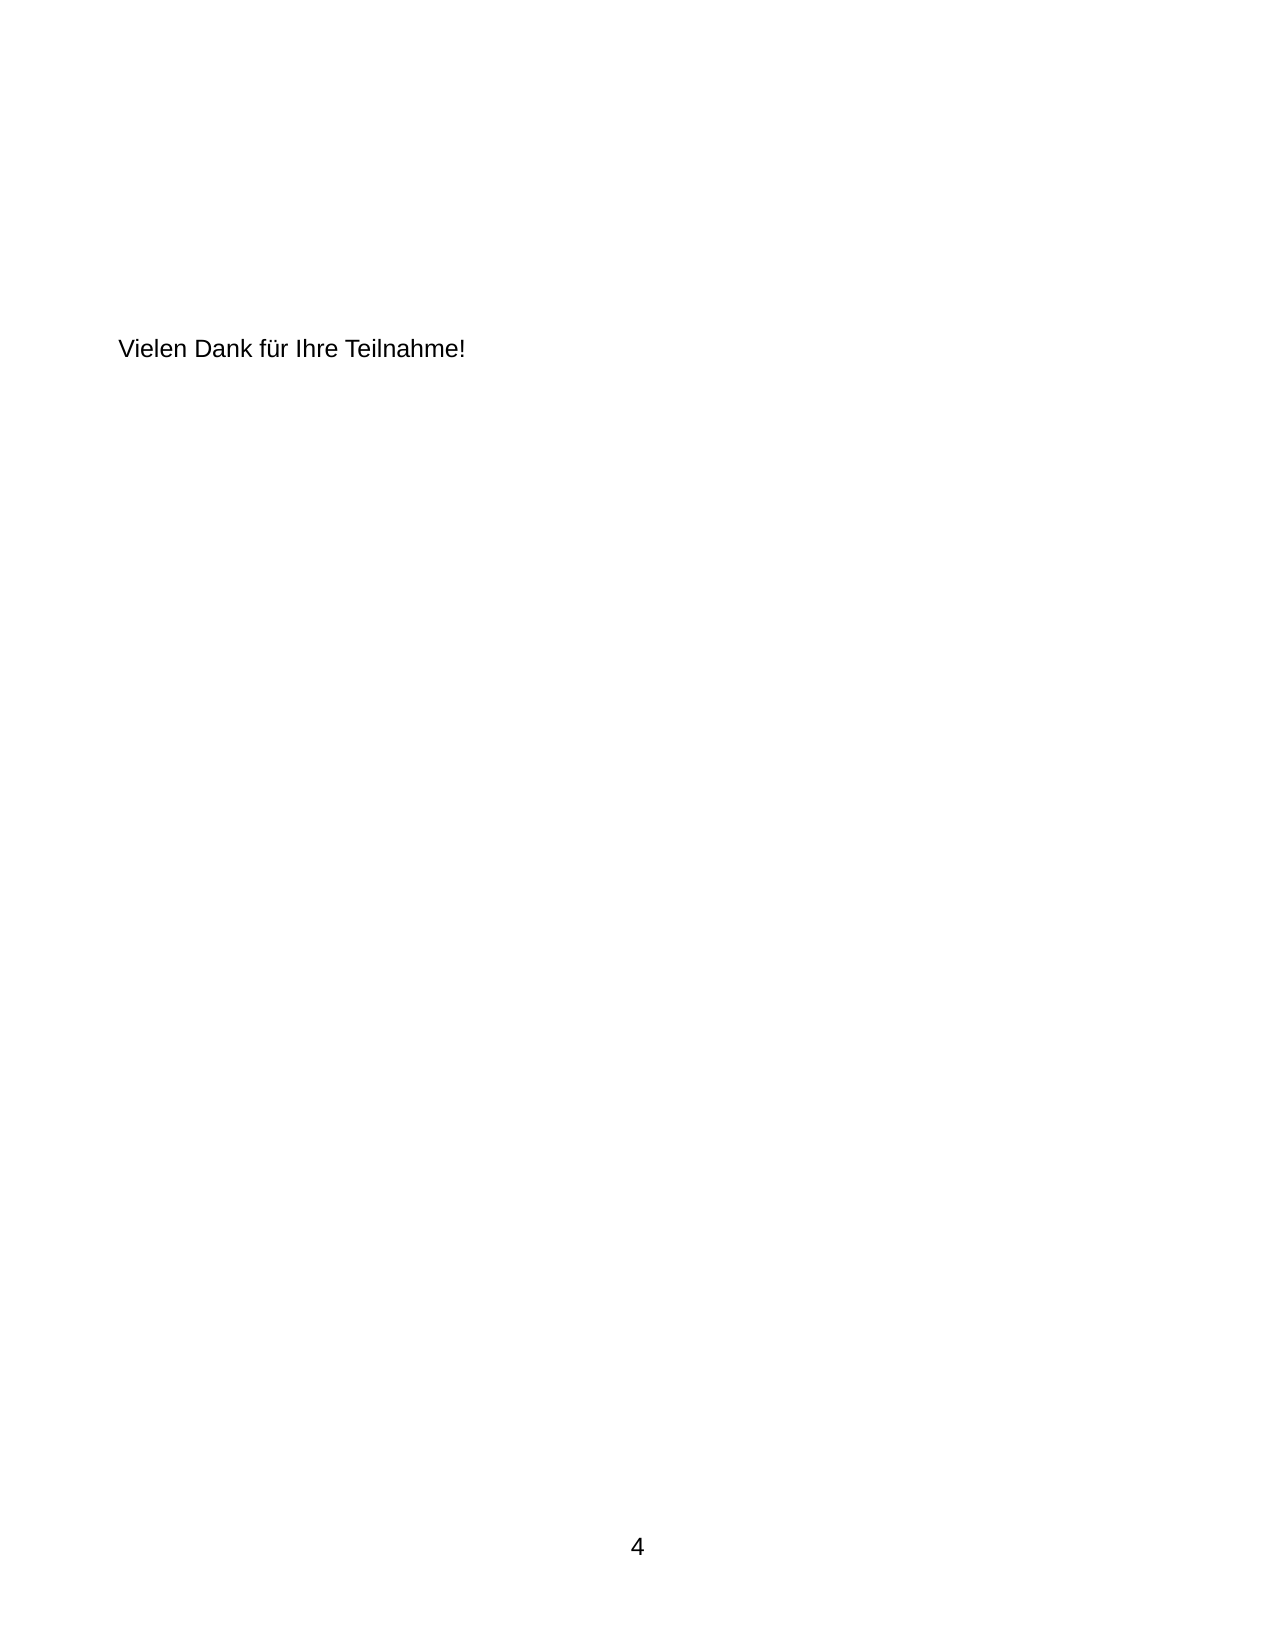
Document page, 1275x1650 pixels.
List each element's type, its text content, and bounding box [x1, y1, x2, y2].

text Vielen Dank für Ihre Teilnahme! [118, 334, 1157, 362]
